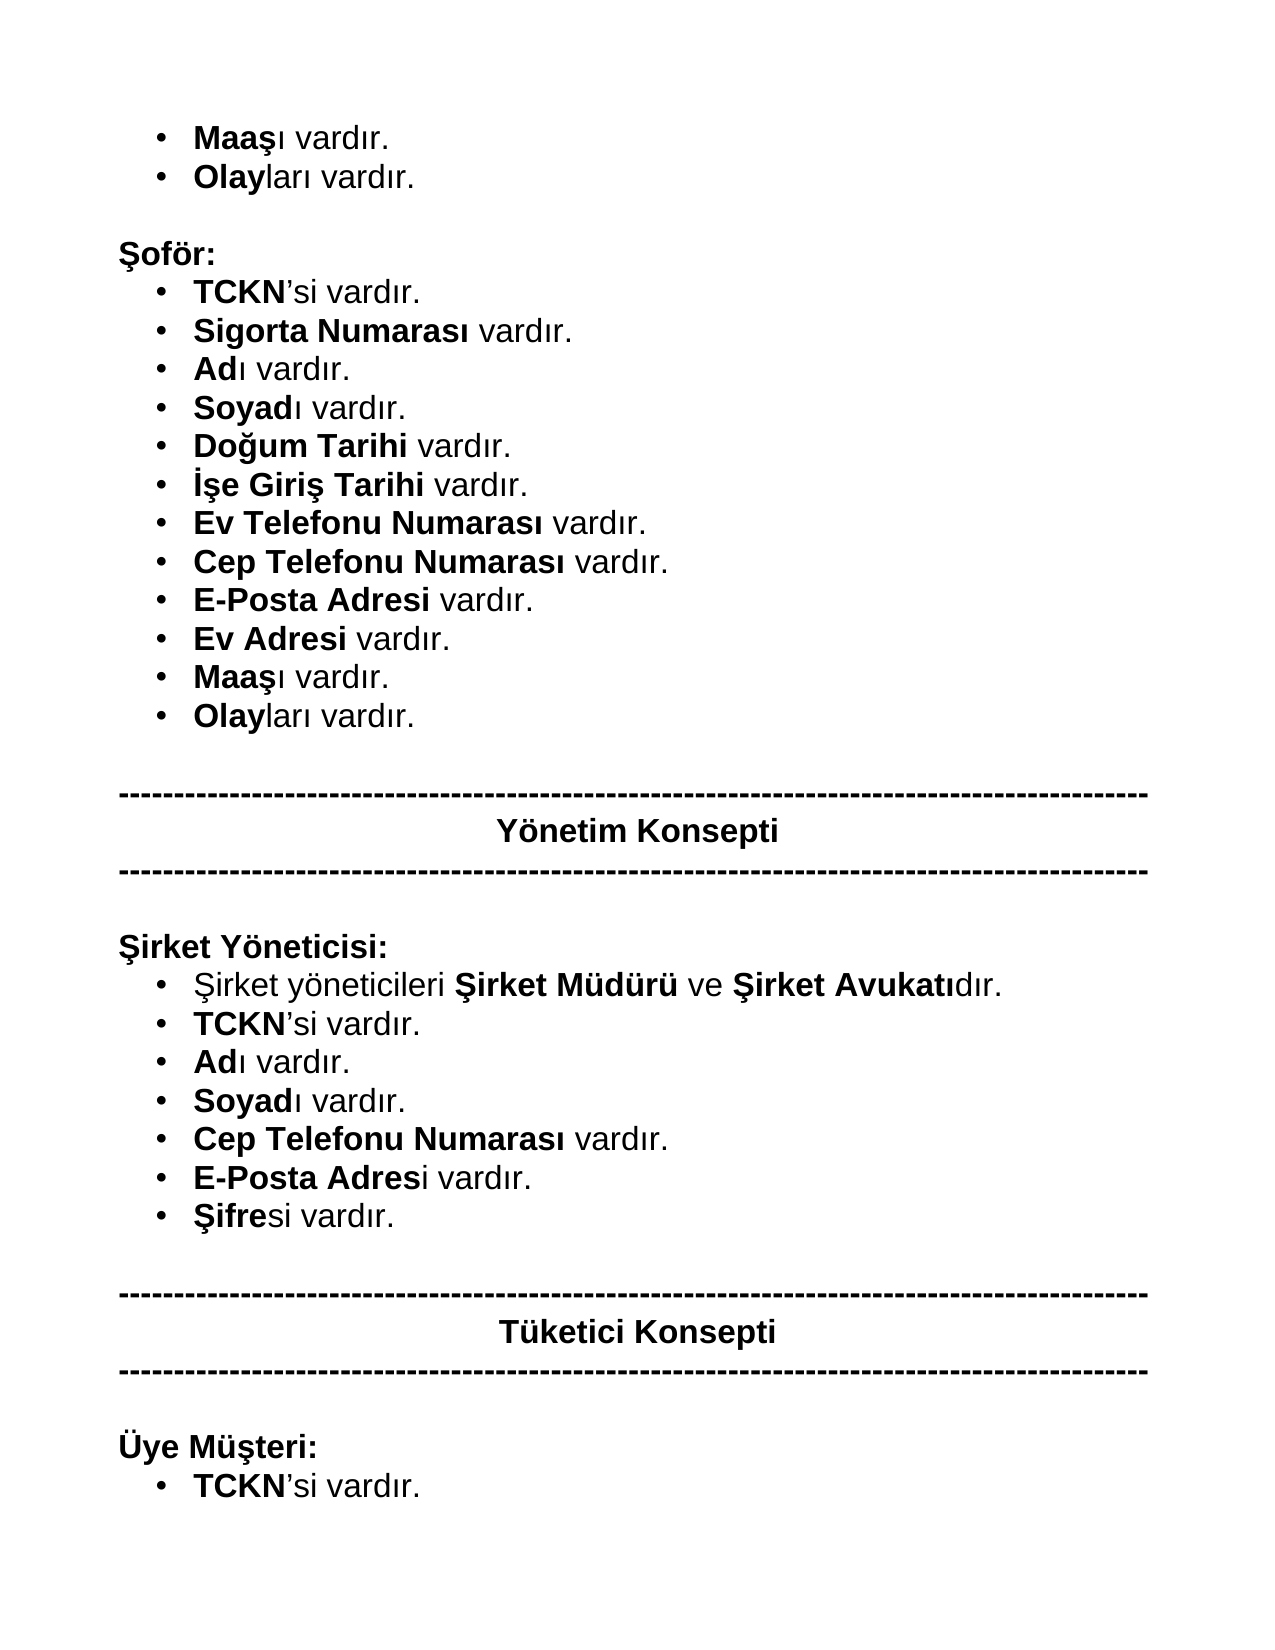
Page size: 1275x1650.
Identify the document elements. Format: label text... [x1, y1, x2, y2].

list Soyadı vardır. [156, 388, 1157, 426]
list İşe Giriş Tarihi vardır. [156, 465, 1157, 503]
list E-Posta Adresi vardır. [156, 580, 1157, 619]
list Maaşı vardır. [156, 118, 1157, 157]
list Adı vardır. [156, 1042, 1157, 1081]
list Ev Telefonu Numarası vardır. [156, 503, 1157, 542]
list Şifresi vardır. [156, 1196, 1157, 1235]
text Üye Müşteri: [118, 1427, 1157, 1466]
text Yönetim Konsepti [118, 811, 1157, 850]
text --------------------------------------------------------------------------------------------- [118, 1350, 1157, 1389]
list Sigorta Numarası vardır. [156, 311, 1157, 349]
list Olayları vardır. [156, 157, 1157, 195]
list Ev Adresi vardır. [156, 619, 1157, 657]
list TCKN’si vardır. [156, 1004, 1157, 1042]
text --------------------------------------------------------------------------------------------- [118, 1273, 1157, 1312]
list Adı vardır. [156, 349, 1157, 388]
text Şoför: [118, 234, 1157, 272]
list Soyadı vardır. [156, 1081, 1157, 1119]
list Doğum Tarihi vardır. [156, 426, 1157, 465]
list Şirket yöneticileri Şirket Müdürü ve Şirket Avukatıdır. [156, 965, 1157, 1004]
list Cep Telefonu Numarası vardır. [156, 1119, 1157, 1158]
list Olayları vardır. [156, 696, 1157, 734]
text --------------------------------------------------------------------------------------------- [118, 773, 1157, 811]
list TCKN’si vardır. [156, 1466, 1157, 1504]
text --------------------------------------------------------------------------------------------- [118, 850, 1157, 888]
list E-Posta Adresi vardır. [156, 1158, 1157, 1196]
text Tüketici Konsepti [118, 1312, 1157, 1350]
text Şirket Yöneticisi: [118, 927, 1157, 965]
list Maaşı vardır. [156, 657, 1157, 696]
list Cep Telefonu Numarası vardır. [156, 542, 1157, 580]
list TCKN’si vardır. [156, 272, 1157, 311]
